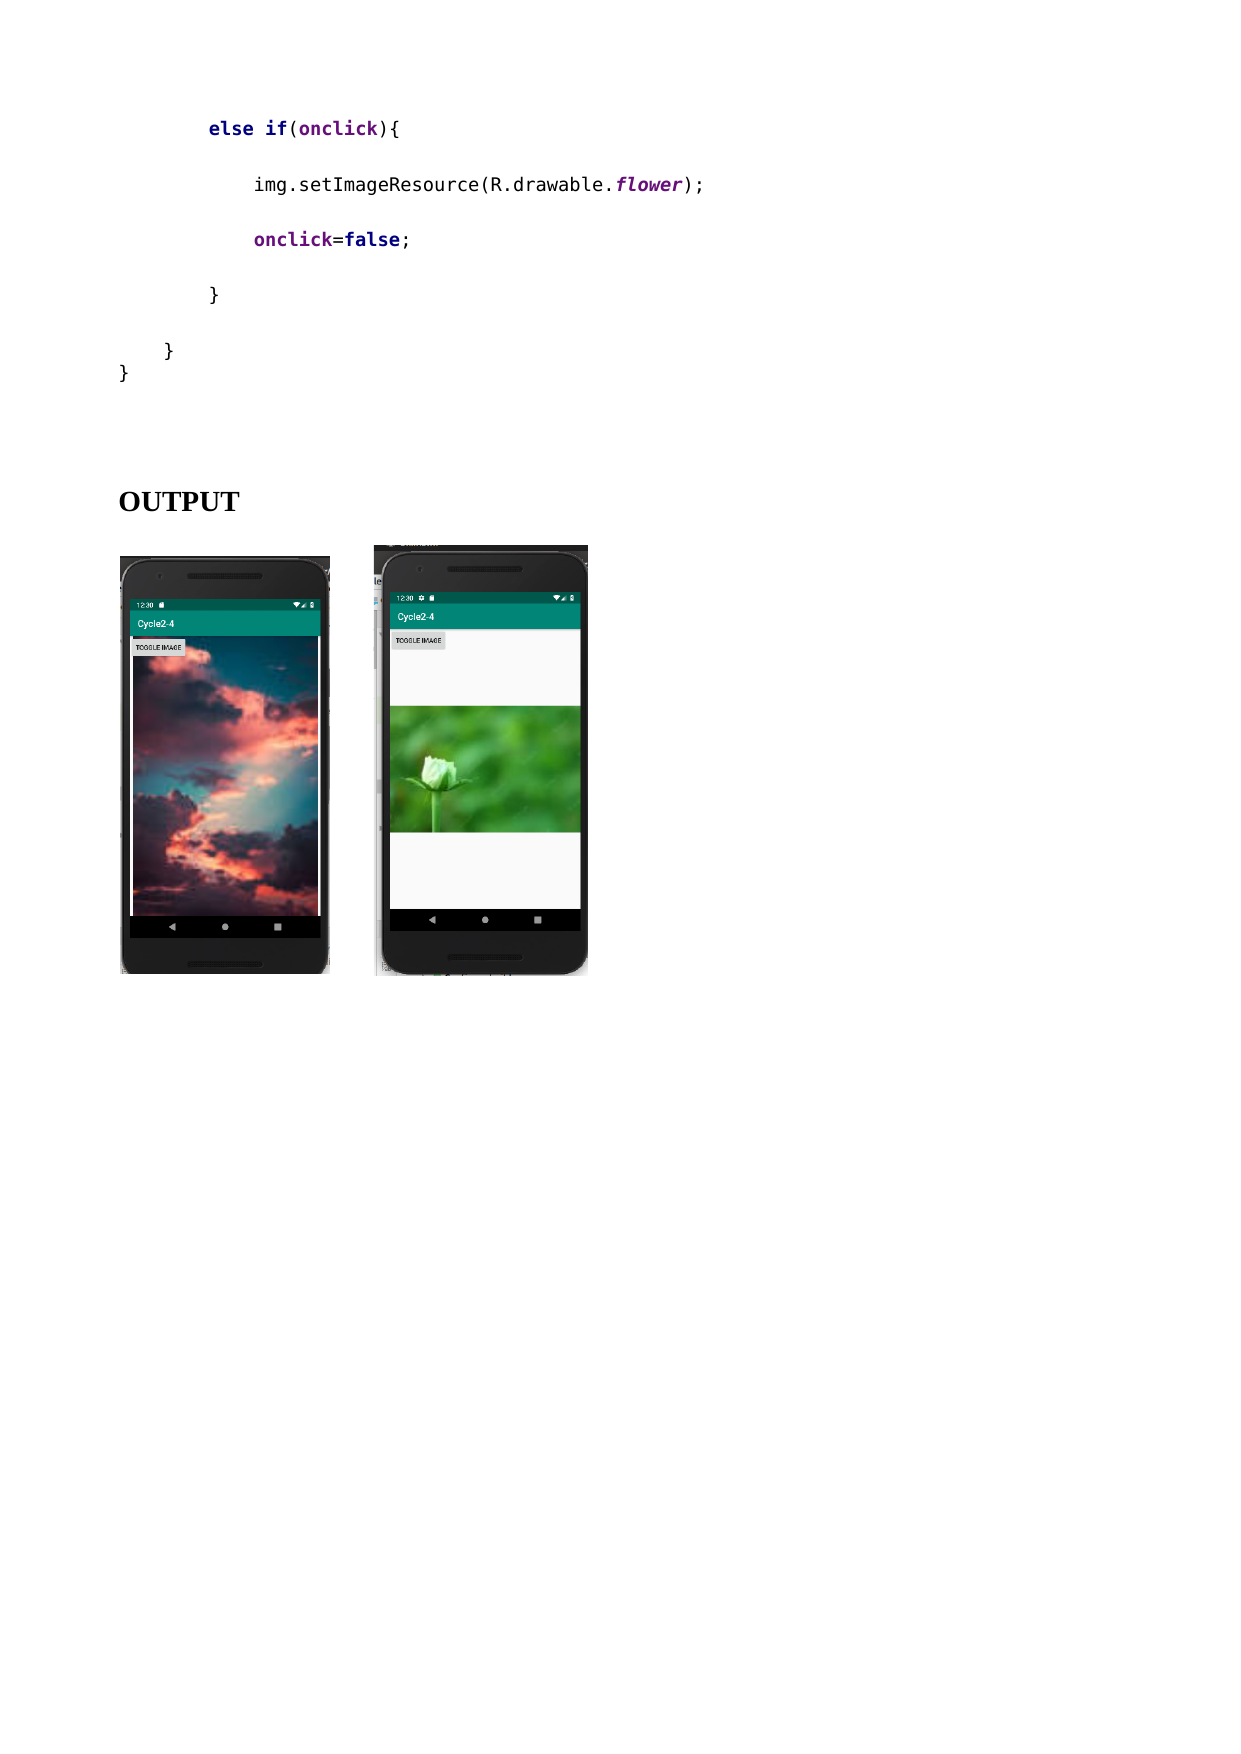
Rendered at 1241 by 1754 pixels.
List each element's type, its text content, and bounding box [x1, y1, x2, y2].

picture [120, 556, 148, 974]
text OUTPUT [118, 484, 1122, 518]
text else if(onclick){ img.setImageResource(R.drawable.flower); onclick=false; } } } [118, 118, 1122, 484]
picture [373, 545, 400, 976]
